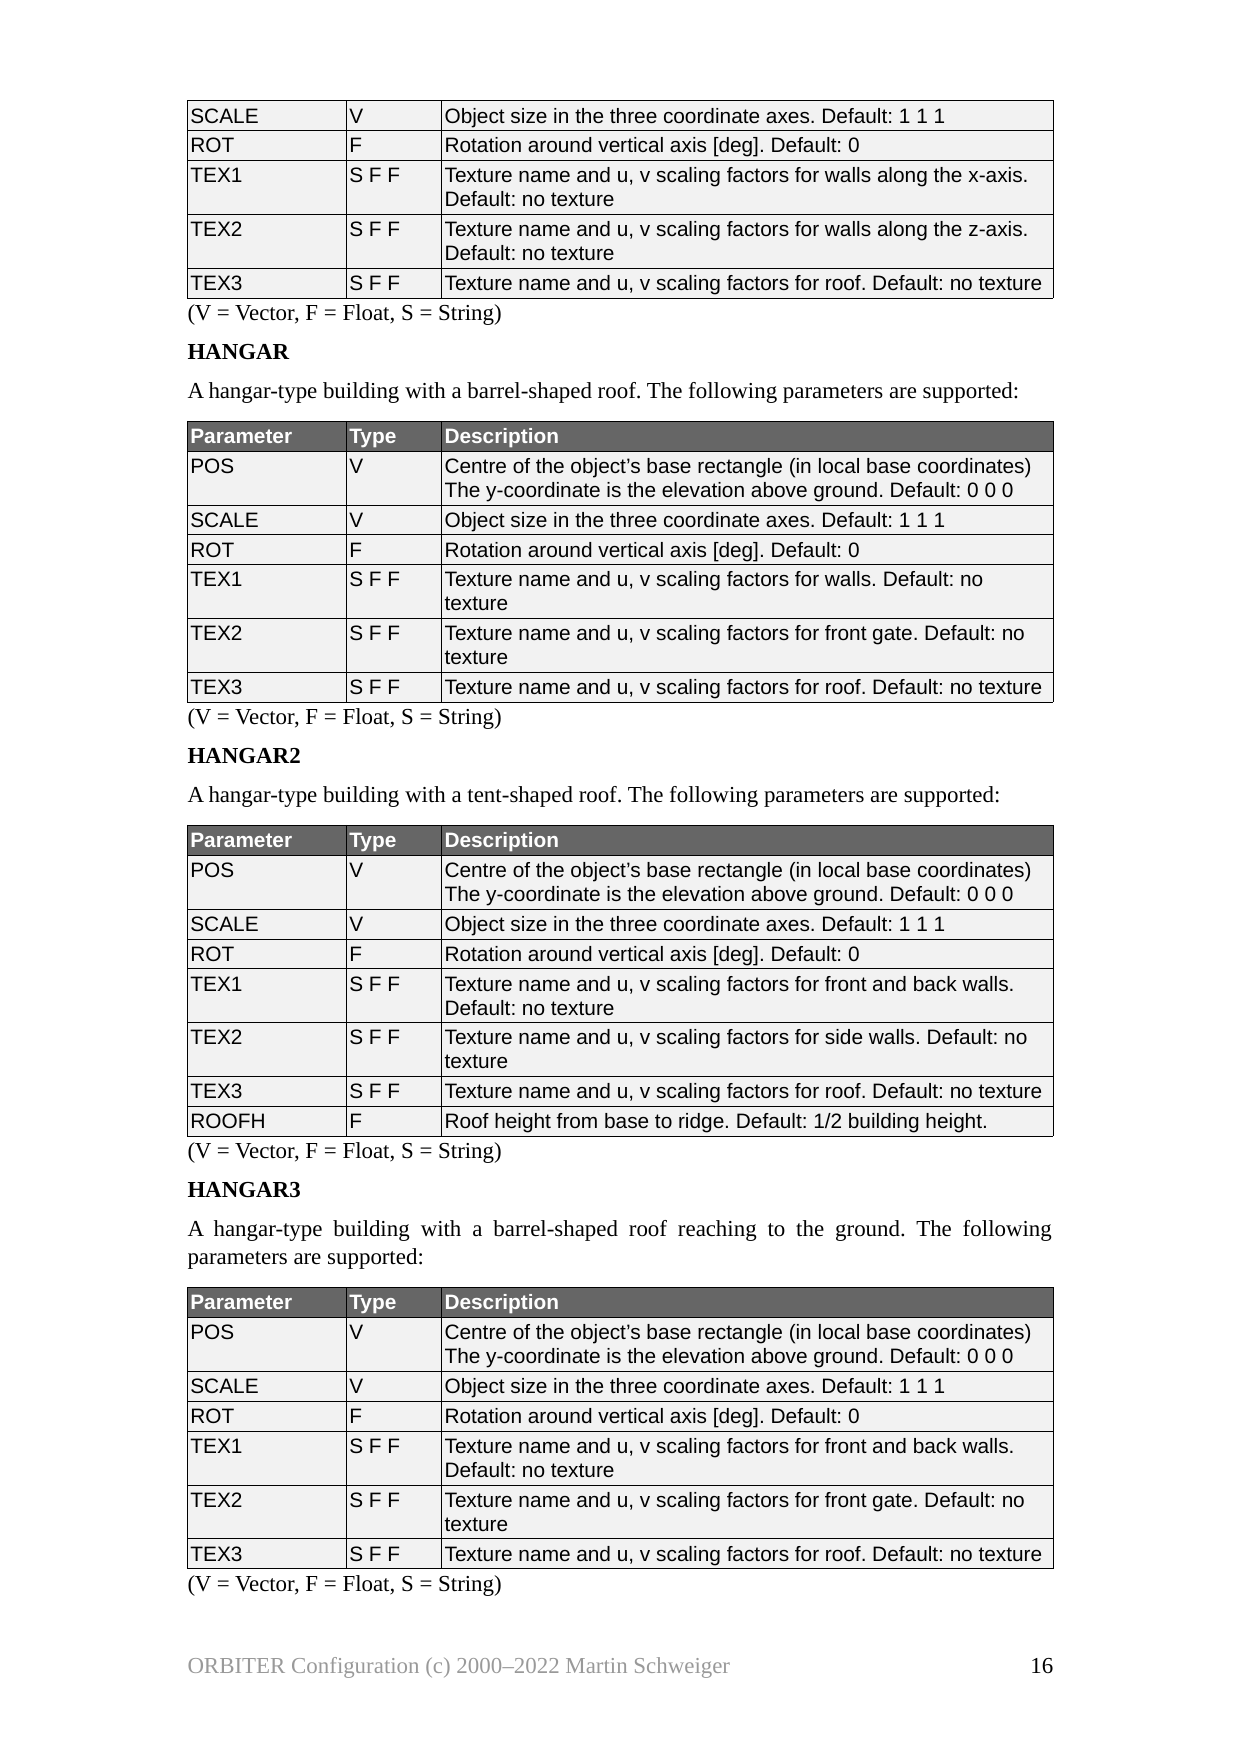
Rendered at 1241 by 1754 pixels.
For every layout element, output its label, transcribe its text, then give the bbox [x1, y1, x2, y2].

table_cell Texture name and u, v scaling factors for walls along the z-axis. Default: no texture [442, 215, 1053, 268]
table_cell V [347, 856, 441, 908]
table_cell TEX2 [188, 1486, 346, 1538]
table_cell TEX2 [188, 619, 346, 672]
table_cell Object size in the three coordinate axes. Default: 1 1 1 [442, 101, 1053, 130]
text HANGAR3 [187, 1175, 1053, 1203]
text (V = Vector, F = Float, S = String) [187, 1137, 1053, 1164]
table_cell Rotation around vertical axis [deg]. Default: 0 [442, 535, 1053, 564]
table_cell ROOFH [188, 1107, 346, 1136]
table_cell Texture name and u, v scaling factors for front and back walls. Default: no texture [442, 969, 1053, 1022]
table_cell S F F [347, 1486, 441, 1538]
table_cell S F F [347, 161, 441, 214]
table_cell Rotation around vertical axis [deg]. Default: 0 [442, 940, 1053, 968]
table_header Type [347, 826, 441, 855]
table_cell S F F [347, 269, 441, 298]
text A hangar-type building with a barrel-shaped roof reaching to the ground. The following parameters are supported: [187, 1214, 1053, 1271]
table_cell TEX2 [188, 1023, 346, 1076]
table_cell S F F [347, 1539, 441, 1568]
table_cell Texture name and u, v scaling factors for roof. Default: no texture [442, 1077, 1053, 1106]
table_cell S F F [347, 1432, 441, 1484]
table_cell POS [188, 1318, 346, 1371]
table_cell Texture name and u, v scaling factors for walls. Default: no texture [442, 565, 1053, 618]
text (V = Vector, F = Float, S = String) [187, 1569, 1053, 1597]
table_cell V [347, 1372, 441, 1401]
table_cell F [347, 1402, 441, 1431]
table_cell F [347, 535, 441, 564]
text A hangar-type building with a tent-shaped roof. The following parameters are supported: [187, 780, 1053, 808]
table_header Parameter [188, 422, 346, 451]
table_cell S F F [347, 215, 441, 268]
table_cell V [347, 910, 441, 938]
table_cell F [347, 940, 441, 968]
table_cell V [347, 1318, 441, 1371]
table_header Parameter [188, 1288, 346, 1317]
table_cell Centre of the object’s base rectangle (in local base coordinates) The y-coordinate is the elevation above ground. Default: 0 0 0 [442, 856, 1053, 908]
table_cell Centre of the object’s base rectangle (in local base coordinates) The y-coordinate is the elevation above ground. Default: 0 0 0 [442, 1318, 1053, 1371]
table_cell Rotation around vertical axis [deg]. Default: 0 [442, 131, 1053, 160]
table_cell Texture name and u, v scaling factors for walls along the x-axis. Default: no texture [442, 161, 1053, 214]
table_cell POS [188, 452, 346, 504]
table_cell S F F [347, 1023, 441, 1076]
table_cell S F F [347, 969, 441, 1022]
table_cell Texture name and u, v scaling factors for front gate. Default: no texture [442, 1486, 1053, 1538]
table_cell ROT [188, 940, 346, 968]
table_cell ROT [188, 1402, 346, 1431]
table_header Description [442, 826, 1053, 855]
table_cell Roof height from base to ridge. Default: 1/2 building height. [442, 1107, 1053, 1136]
table_header Description [442, 1288, 1053, 1317]
table_cell TEX1 [188, 161, 346, 214]
table_cell S F F [347, 619, 441, 672]
table_cell Texture name and u, v scaling factors for front gate. Default: no texture [442, 619, 1053, 672]
table_cell TEX3 [188, 1077, 346, 1106]
table_cell ROT [188, 131, 346, 160]
table_cell ROT [188, 535, 346, 564]
table_cell F [347, 131, 441, 160]
text HANGAR [187, 337, 1053, 365]
table_cell TEX3 [188, 673, 346, 702]
table_cell POS [188, 856, 346, 908]
table_cell S F F [347, 1077, 441, 1106]
table_cell S F F [347, 565, 441, 618]
table_cell SCALE [188, 910, 346, 938]
table_cell TEX1 [188, 1432, 346, 1484]
table_cell Texture name and u, v scaling factors for roof. Default: no texture [442, 269, 1053, 298]
table_cell Rotation around vertical axis [deg]. Default: 0 [442, 1402, 1053, 1431]
table_cell SCALE [188, 101, 346, 130]
text A hangar-type building with a barrel-shaped roof. The following parameters are supported: [187, 376, 1053, 404]
table_cell Texture name and u, v scaling factors for side walls. Default: no texture [442, 1023, 1053, 1076]
table_cell TEX2 [188, 215, 346, 268]
table_cell Object size in the three coordinate axes. Default: 1 1 1 [442, 910, 1053, 938]
table_header Parameter [188, 826, 346, 855]
table_cell Object size in the three coordinate axes. Default: 1 1 1 [442, 1372, 1053, 1401]
text (V = Vector, F = Float, S = String) [187, 299, 1053, 326]
table_cell SCALE [188, 506, 346, 534]
table_cell F [347, 1107, 441, 1136]
table_cell SCALE [188, 1372, 346, 1401]
table_cell TEX1 [188, 565, 346, 618]
table_cell Texture name and u, v scaling factors for front and back walls. Default: no texture [442, 1432, 1053, 1484]
text HANGAR2 [187, 741, 1053, 769]
table_cell TEX3 [188, 269, 346, 298]
text (V = Vector, F = Float, S = String) [187, 703, 1053, 730]
table_cell Texture name and u, v scaling factors for roof. Default: no texture [442, 1539, 1053, 1568]
table_cell V [347, 101, 441, 130]
table_cell Object size in the three coordinate axes. Default: 1 1 1 [442, 506, 1053, 534]
table_cell Texture name and u, v scaling factors for roof. Default: no texture [442, 673, 1053, 702]
table_cell S F F [347, 673, 441, 702]
table_header Type [347, 1288, 441, 1317]
table_cell TEX1 [188, 969, 346, 1022]
table_header Type [347, 422, 441, 451]
table_cell TEX3 [188, 1539, 346, 1568]
table_cell V [347, 452, 441, 504]
table_cell Centre of the object’s base rectangle (in local base coordinates) The y-coordinate is the elevation above ground. Default: 0 0 0 [442, 452, 1053, 504]
table_cell V [347, 506, 441, 534]
table_header Description [442, 422, 1053, 451]
